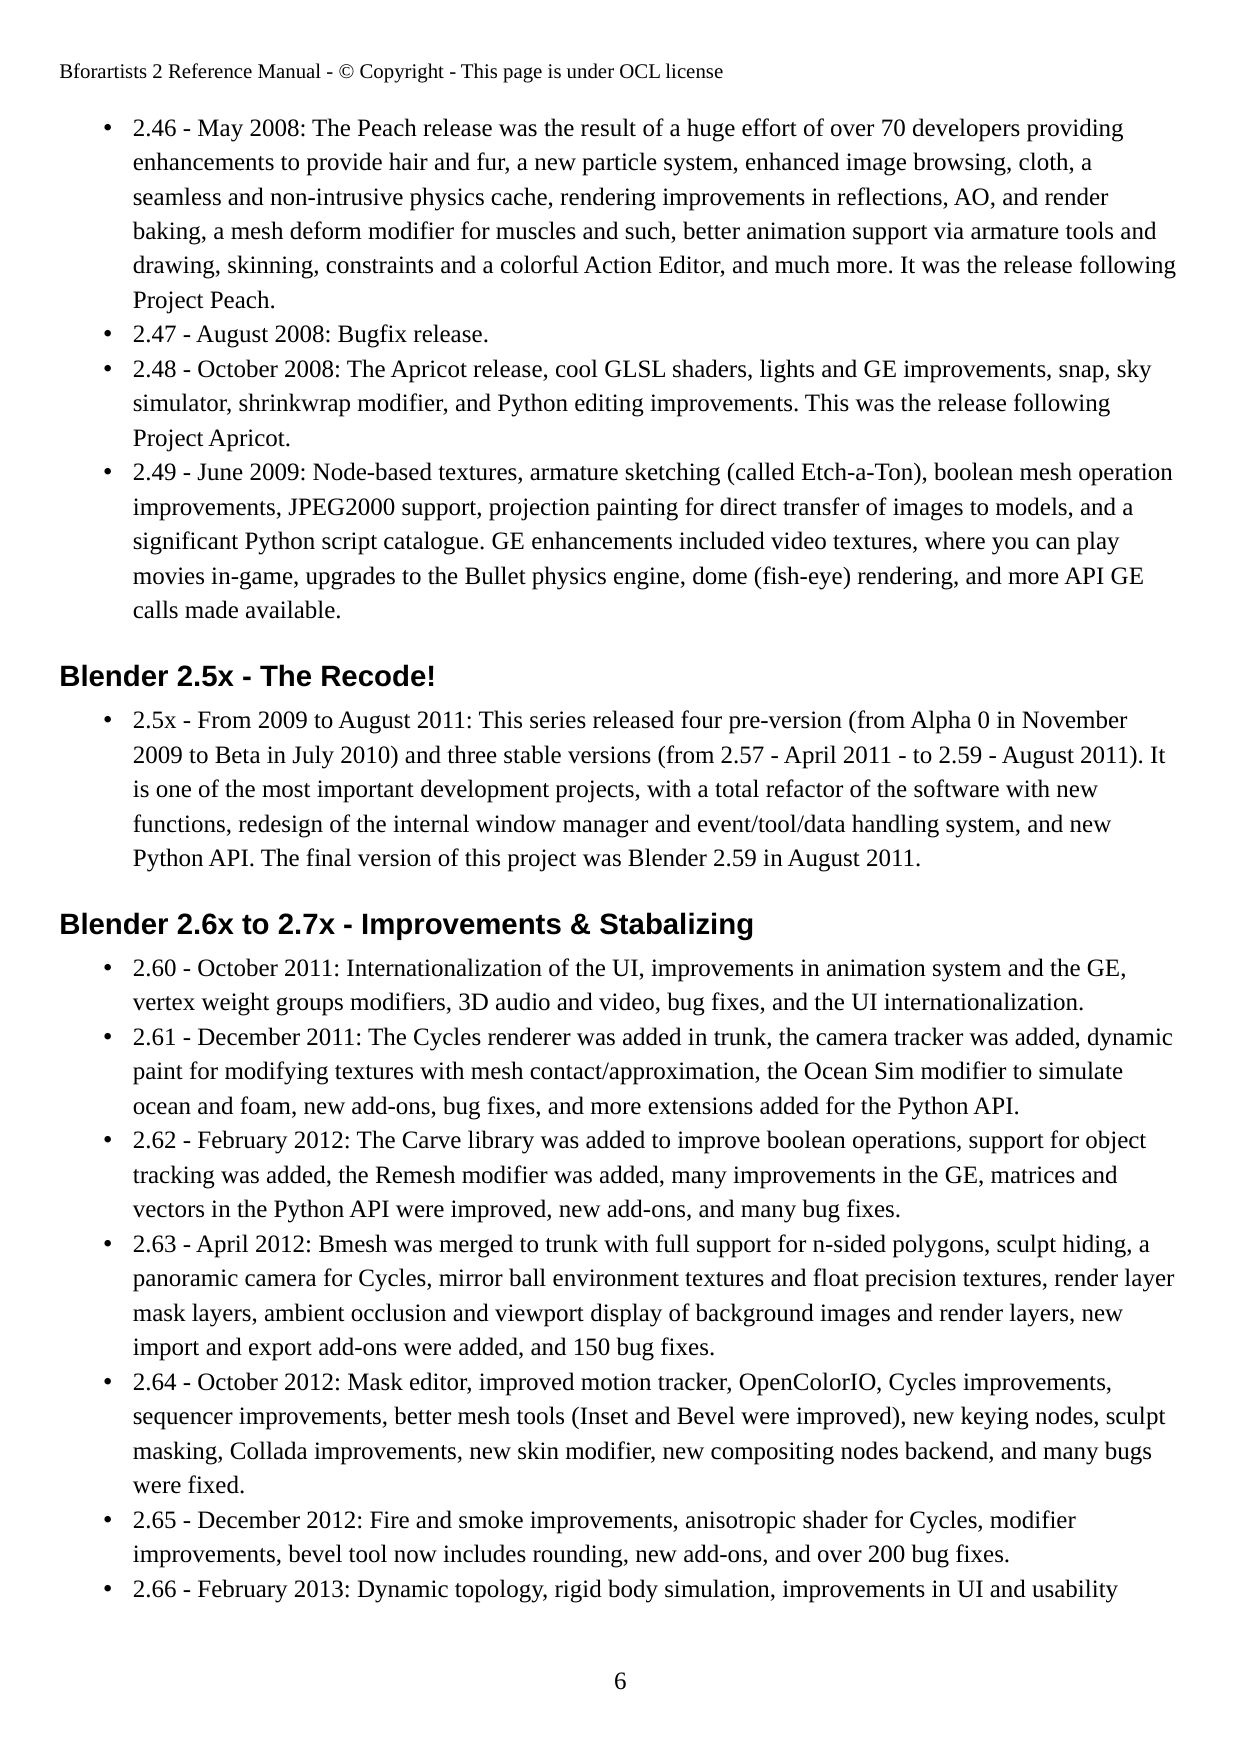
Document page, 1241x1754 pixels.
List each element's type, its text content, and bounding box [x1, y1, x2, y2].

list 2.62 - February 2012: The Carve library was added to improve boolean operations, support for object tracking was added, the Remesh modifier was added, many improvements in the GE, matrices and vectors in the Python API were improved, new add-ons, and many bug fixes. [103, 1125, 1181, 1223]
list 2.65 - December 2012: Fire and smoke improvements, anisotropic shader for Cycles, modifier improvements, bevel tool now includes rounding, new add-ons, and over 200 bug fixes. [103, 1505, 1181, 1568]
list 2.61 - December 2011: The Cycles renderer was added in trunk, the camera tracker was added, dynamic paint for modifying textures with mesh contact/approximation, the Ocean Sim modifier to simulate ocean and foam, new add-ons, bug fixes, and more extensions added for the Python API. [103, 1022, 1181, 1120]
subtitle Blender 2.6x to 2.7x - Improvements & Stabalizing [59, 907, 1181, 941]
list 2.63 - April 2012: Bmesh was merged to trunk with full support for n-sided polygons, sculpt hiding, a panoramic camera for Cycles, mirror ball environment textures and float precision textures, render layer mask layers, ambient occlusion and viewport display of background images and render layers, new import and export add-ons were added, and 150 bug fixes. [103, 1229, 1181, 1361]
list 2.5x - From 2009 to August 2011: This series released four pre-version (from Alpha 0 in November 2009 to Beta in July 2010) and three stable versions (from 2.57 - April 2011 - to 2.59 - August 2011). It is one of the most important development projects, with a total refactor of the software with new functions, redesign of the internal window manager and event/tool/data handling system, and new Python API. The final version of this project was Blender 2.59 in August 2011. [103, 705, 1181, 872]
list 2.47 - August 2008: Bugfix release. [103, 319, 1181, 348]
list 2.60 - October 2011: Internationalization of the UI, improvements in animation system and the GE, vertex weight groups modifiers, 3D audio and video, bug fixes, and the UI internationalization. [103, 953, 1181, 1016]
subtitle Blender 2.5x - The Recode! [59, 659, 1181, 693]
list 2.66 - February 2013: Dynamic topology, rigid body simulation, improvements in UI and usability [103, 1574, 1181, 1602]
list 2.49 - June 2009: Node-based textures, armature sketching (called Etch-a-Ton), boolean mesh operation improvements, JPEG2000 support, projection painting for direct transfer of images to models, and a significant Python script catalogue. GE enhancements included video textures, where you can play movies in-game, upgrades to the Bullet physics engine, dome (fish-eye) rendering, and more API GE calls made available. [103, 457, 1181, 624]
list 2.48 - October 2008: The Apricot release, cool GLSL shaders, lights and GE improvements, snap, sky simulator, shrinkwrap modifier, and Python editing improvements. This was the release following Project Apricot. [103, 354, 1181, 452]
list 2.64 - October 2012: Mask editor, improved motion tracker, OpenColorIO, Cycles improvements, sequencer improvements, better mesh tools (Inset and Bevel were improved), new keying nodes, sculpt masking, Collada improvements, new skin modifier, new compositing nodes backend, and many bugs were fixed. [103, 1367, 1181, 1499]
list 2.46 - May 2008: The Peach release was the result of a huge effort of over 70 developers providing enhancements to provide hair and fur, a new particle system, enhanced image browsing, cloth, a seamless and non-intrusive physics cache, rendering improvements in reflections, AO, and render baking, a mesh deform modifier for muscles and such, better animation support via armature tools and drawing, skinning, constraints and a colorful Action Editor, and much more. It was the release following Project Peach. [103, 113, 1181, 314]
